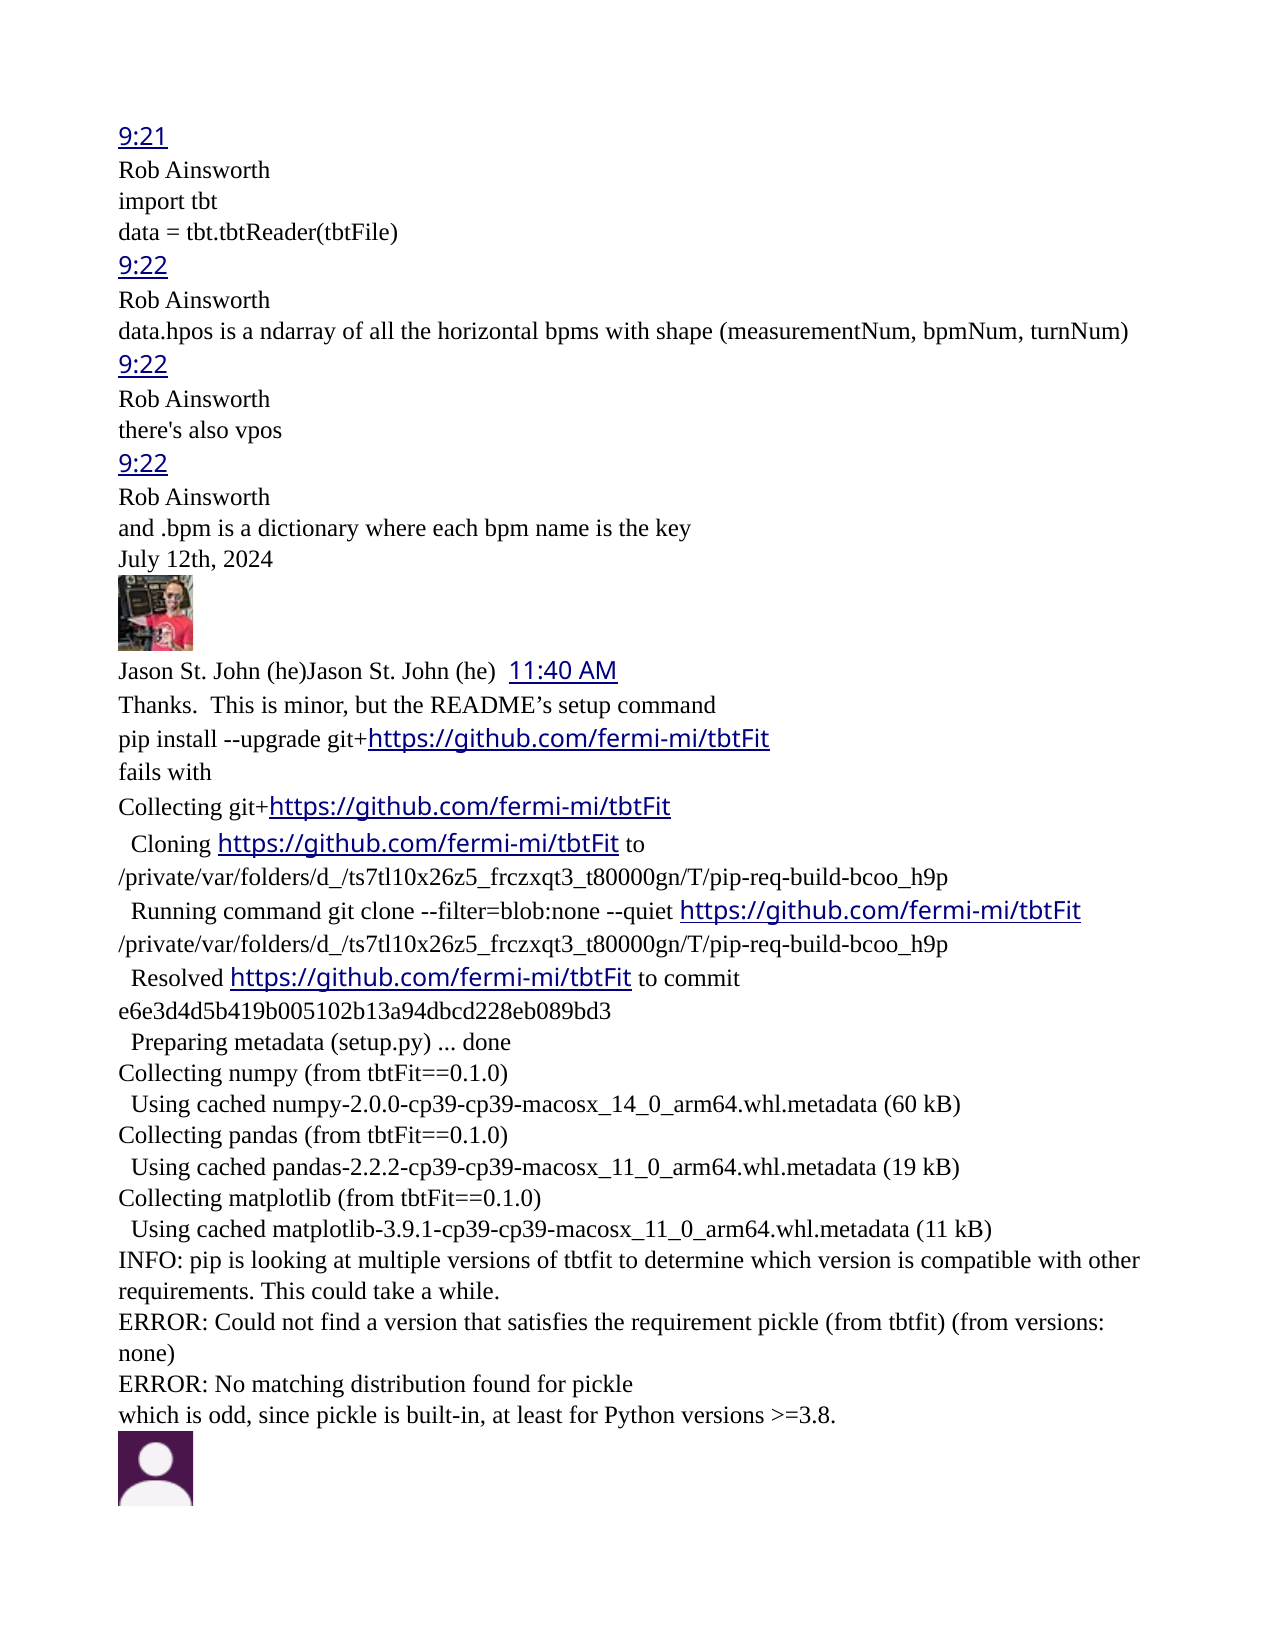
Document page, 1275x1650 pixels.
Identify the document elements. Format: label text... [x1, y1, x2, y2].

text Thanks. This is minor, but the README’s setup command [118, 690, 1157, 718]
text pip install --upgrade git+https://github.com/fermi-mi/tbtFit [118, 721, 1157, 755]
text ERROR: Could not find a version that satisfies the requirement pickle (from tbtfit) (from versions: none) [118, 1307, 1157, 1367]
text July 12th, 2024 [118, 544, 1157, 573]
text INFO: pip is looking at multiple versions of tbtfit to determine which version is compatible with other requirements. This could take a while. [118, 1245, 1157, 1304]
text Using cached matplotlib-3.9.1-cp39-cp39-macosx_11_0_arm64.whl.metadata (11 kB) [118, 1214, 1157, 1242]
text and .bpm is a dictionary where each bpm name is the key [118, 513, 1157, 542]
text data.hpos is a ndarray of all the horizontal bpms with shape (measurementNum, bpmNum, turnNum) [118, 316, 1157, 344]
text ERROR: No matching distribution found for pickle [118, 1369, 1157, 1398]
text 9:22 [118, 248, 1157, 282]
text fails with [118, 757, 1157, 786]
text Collecting git+https://github.com/fermi-mi/tbtFit [118, 788, 1157, 823]
text Cloning https://github.com/fermi-mi/tbtFit to /private/var/folders/d_/ts7tl10x26z5_frczxqt3_t80000gn/T/pip-req-build-bcoo_h9p [118, 825, 1157, 890]
text Collecting matplotlib (from tbtFit==0.1.0) [118, 1183, 1157, 1211]
text 9:22 [118, 446, 1157, 480]
text data = tbt.tbtReader(tbtFile) [118, 217, 1157, 246]
text Resolved https://github.com/fermi-mi/tbtFit to commit e6e3d4d5b419b005102b13a94dbcd228eb089bd3 [118, 960, 1157, 1025]
text Using cached pandas-2.2.2-cp39-cp39-macosx_11_0_arm64.whl.metadata (19 kB) [118, 1152, 1157, 1180]
text import tbt [118, 186, 1157, 215]
picture [118, 575, 194, 651]
text Rob Ainsworth [118, 285, 1157, 313]
picture [118, 1431, 194, 1506]
text Jason St. John (he)Jason St. John (he) 11:40 AM [118, 653, 1157, 687]
text which is odd, since pickle is built-in, at least for Python versions >=3.8. [118, 1400, 1157, 1429]
text Rob Ainsworth [118, 155, 1157, 184]
text Collecting numpy (from tbtFit==0.1.0) [118, 1058, 1157, 1087]
text Rob Ainsworth [118, 482, 1157, 511]
text 9:22 [118, 347, 1157, 381]
text Rob Ainsworth [118, 384, 1157, 412]
text Collecting pandas (from tbtFit==0.1.0) [118, 1121, 1157, 1149]
text 9:21 [118, 118, 1157, 152]
text Using cached numpy-2.0.0-cp39-cp39-macosx_14_0_arm64.whl.metadata (60 kB) [118, 1089, 1157, 1118]
text Preparing metadata (setup.py) ... done [118, 1027, 1157, 1056]
text Running command git clone --filter=blob:none --quiet https://github.com/fermi-mi/tbtFit /private/var/folders/d_/ts7tl10x26z5_frczxqt3_t80000gn/T/pip-req-build-bcoo_h9p [118, 893, 1157, 958]
text there's also vpos [118, 415, 1157, 443]
